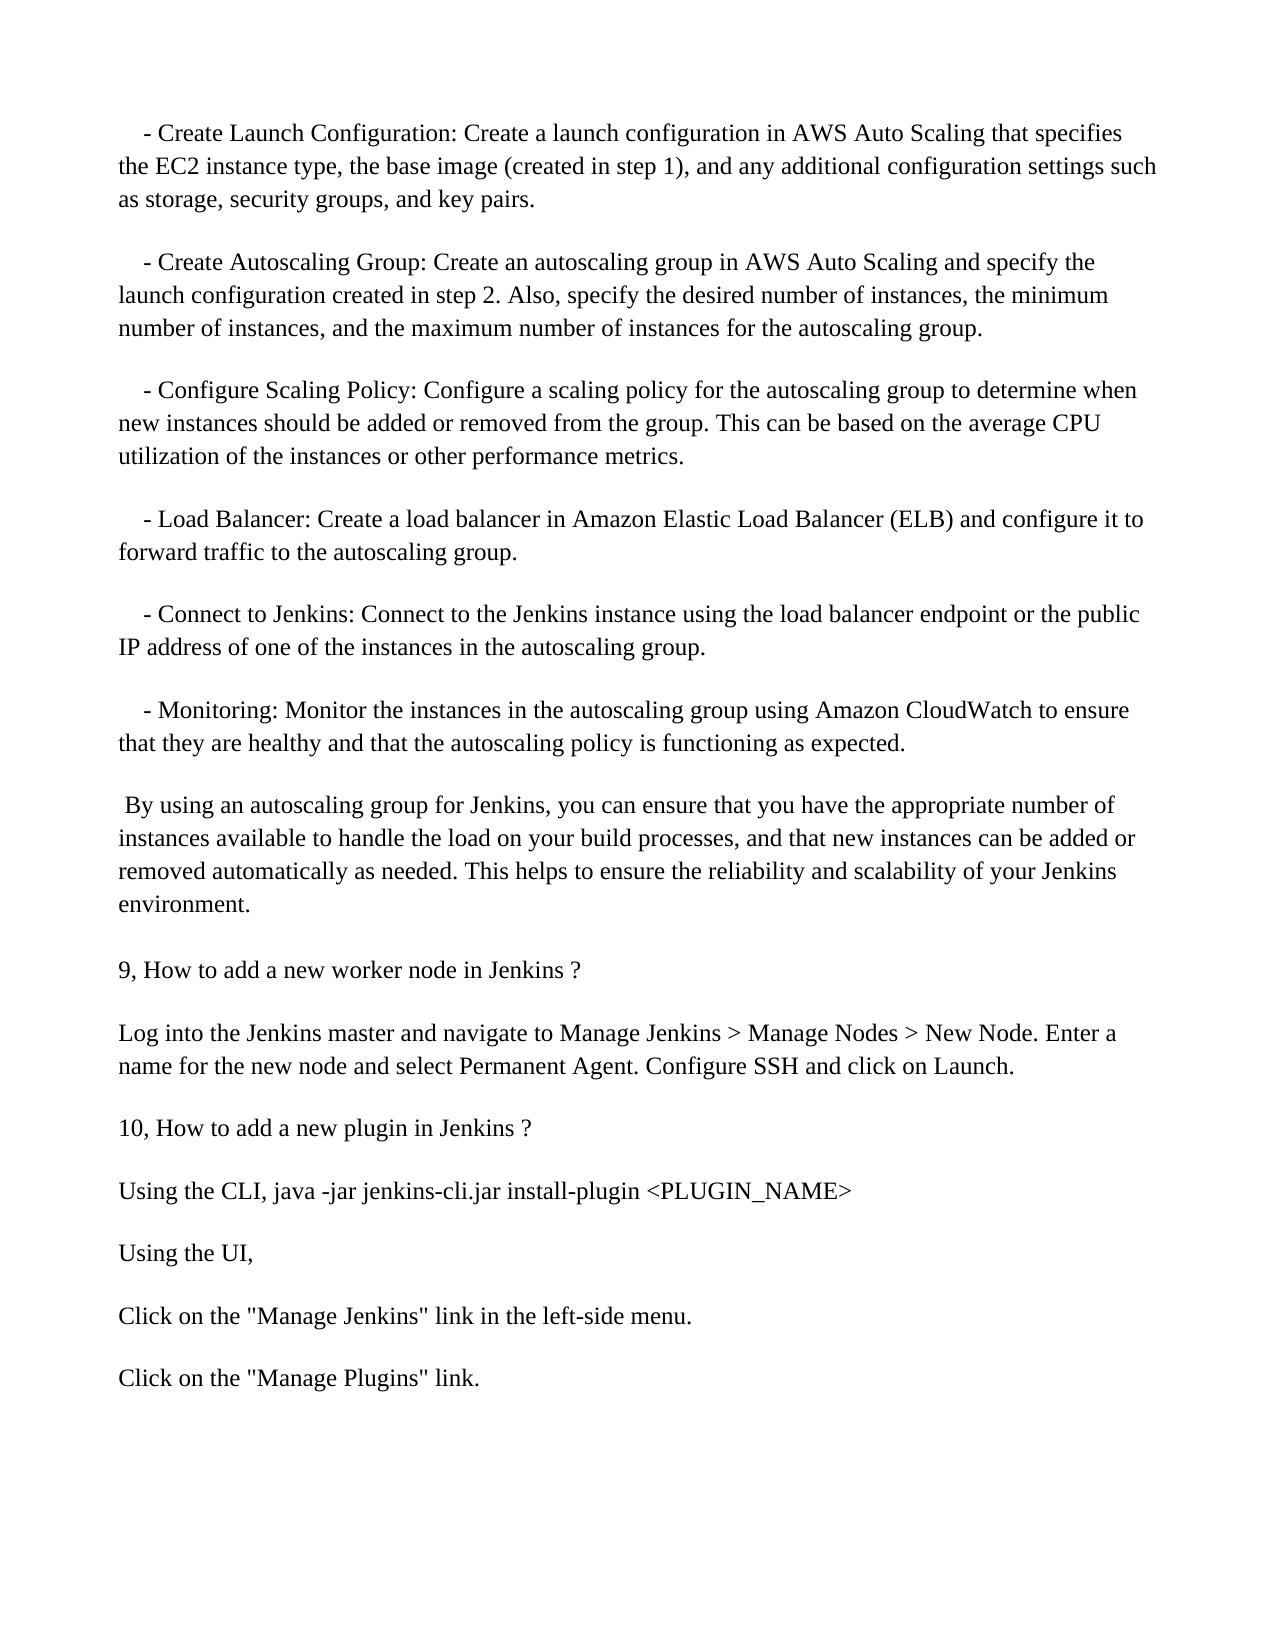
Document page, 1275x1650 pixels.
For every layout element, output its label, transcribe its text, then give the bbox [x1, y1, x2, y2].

text Using the CLI, java -jar jenkins-cli.jar install-plugin <PLUGIN_NAME> [118, 1176, 1157, 1205]
text - Load Balancer: Create a load balancer in Amazon Elastic Load Balancer (ELB) and configure it to forward traffic to the autoscaling group. [118, 504, 1157, 566]
text - Configure Scaling Policy: Configure a scaling policy for the autoscaling group to determine when new instances should be added or removed from the group. This can be based on the average CPU utilization of the instances or other performance metrics. [118, 375, 1157, 470]
text - Create Autoscaling Group: Create an autoscaling group in AWS Auto Scaling and specify the launch configuration created in step 2. Also, specify the desired number of instances, the minimum number of instances, and the maximum number of instances for the autoscaling group. [118, 247, 1157, 341]
text - Create Launch Configuration: Create a launch configuration in AWS Auto Scaling that specifies the EC2 instance type, the base image (created in step 1), and any additional configuration settings such as storage, security groups, and key pairs. [118, 118, 1157, 213]
text By using an autoscaling group for Jenkins, you can ensure that you have the appropriate number of instances available to handle the load on your build processes, and that new instances can be added or removed automatically as needed. This helps to ensure the reliability and scalability of your Jenkins environment. 9, How to add a new worker node in Jenkins ? [118, 790, 1157, 984]
text Click on the "Manage Jenkins" link in the left-side menu. [118, 1301, 1157, 1330]
text Log into the Jenkins master and navigate to Manage Jenkins > Manage Nodes > New Node. Enter a name for the new node and select Permanent Agent. Configure SSH and click on Launch. [118, 1018, 1157, 1080]
text - Connect to Jenkins: Connect to the Jenkins instance using the load balancer endpoint or the public IP address of one of the instances in the autoscaling group. [118, 599, 1157, 661]
text 10, How to add a new plugin in Jenkins ? [118, 1113, 1157, 1142]
text - Monitoring: Monitor the instances in the autoscaling group using Amazon CloudWatch to ensure that they are healthy and that the autoscaling policy is functioning as expected. [118, 695, 1157, 757]
text Click on the "Manage Plugins" link. [118, 1363, 1157, 1392]
text Using the UI, [118, 1238, 1157, 1267]
